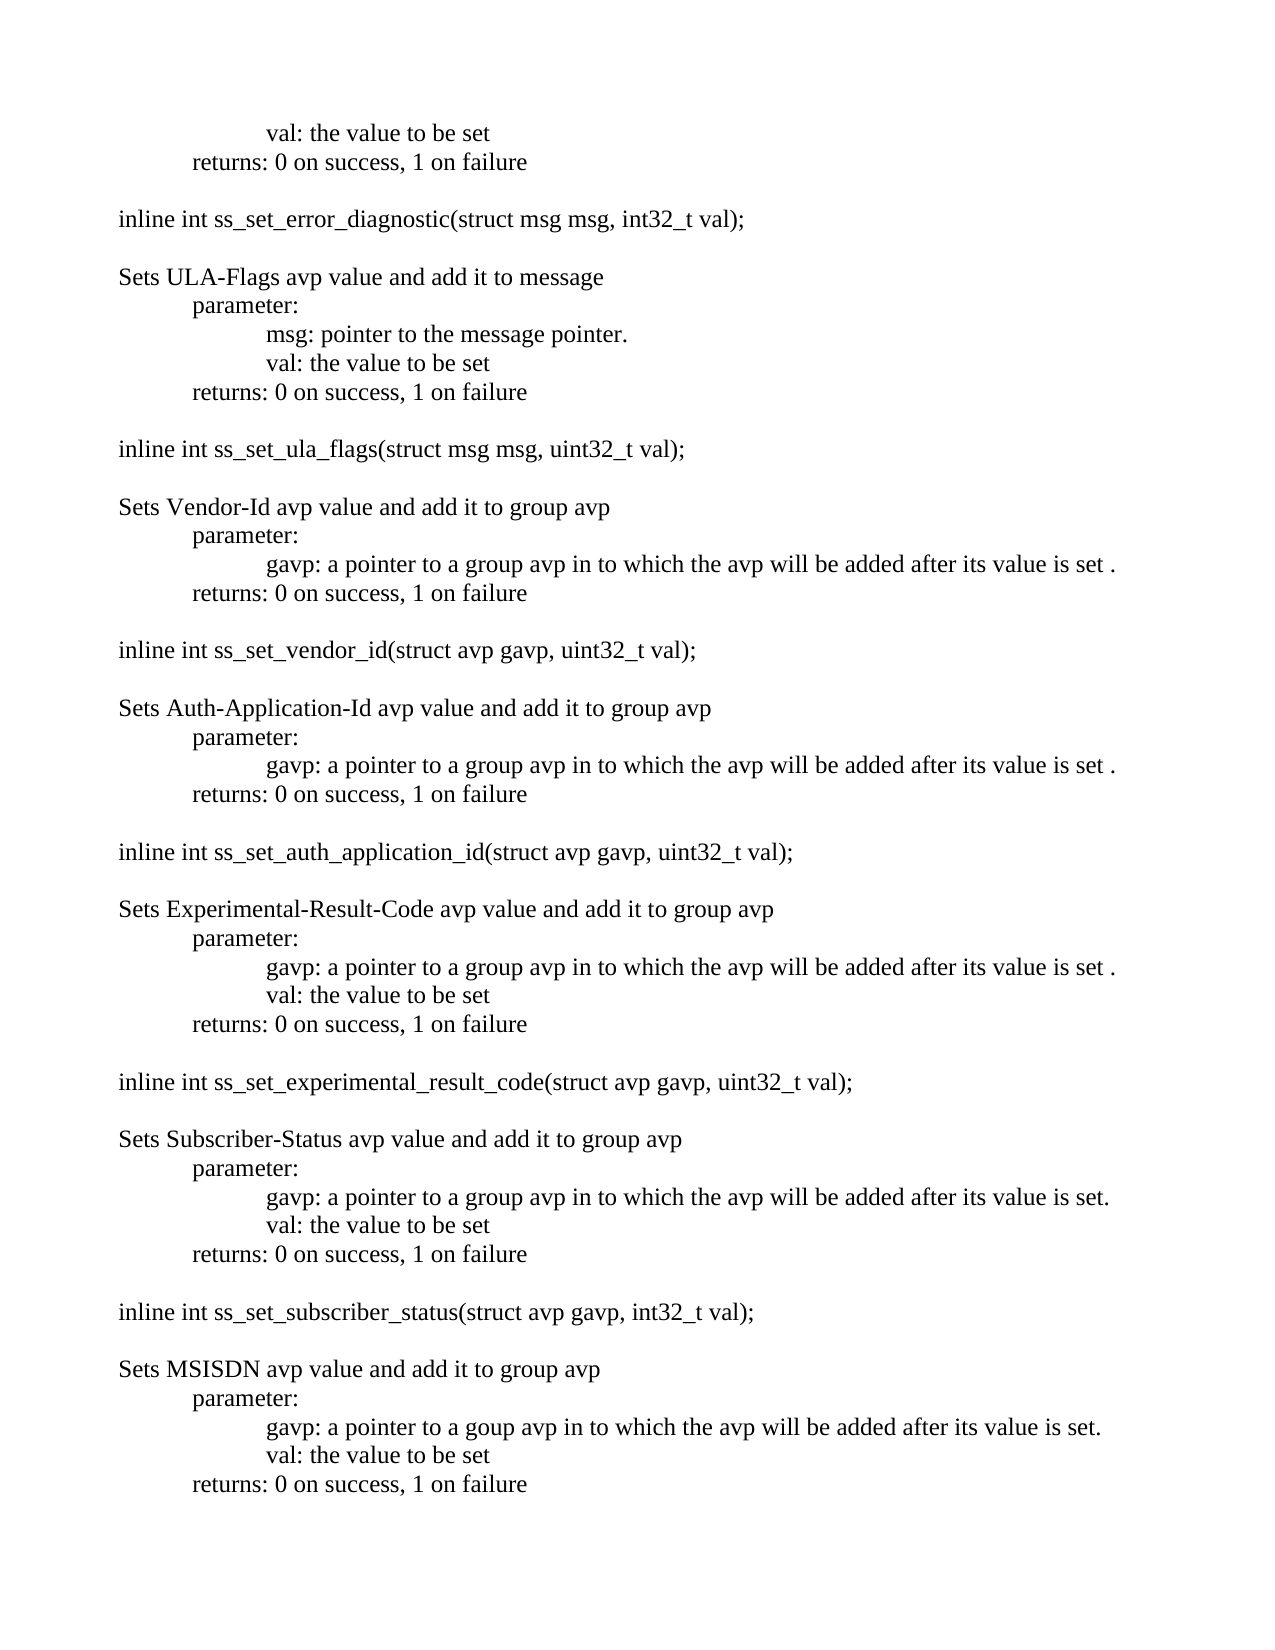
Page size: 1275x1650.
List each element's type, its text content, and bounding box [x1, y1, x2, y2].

text inline int ss_set_experimental_result_code(struct avp gavp, uint32_t val); [118, 1067, 1157, 1096]
text val: the value to be set [118, 1441, 1157, 1469]
text inline int ss_set_auth_application_id(struct avp gavp, uint32_t val); [118, 837, 1157, 866]
text val: the value to be set [118, 348, 1157, 377]
text val: the value to be set [118, 118, 1157, 147]
text parameter: [118, 722, 1157, 751]
text returns: 0 on success, 1 on failure [118, 779, 1157, 808]
text returns: 0 on success, 1 on failure [118, 1469, 1157, 1498]
text val: the value to be set [118, 1211, 1157, 1239]
text Sets Subscriber-Status avp value and add it to group avp [118, 1124, 1157, 1153]
text Sets ULA-Flags avp value and add it to message [118, 262, 1157, 291]
text returns: 0 on success, 1 on failure [118, 377, 1157, 406]
text returns: 0 on success, 1 on failure [118, 1239, 1157, 1268]
text Sets MSISDN avp value and add it to group avp [118, 1354, 1157, 1383]
text parameter: [118, 521, 1157, 549]
text returns: 0 on success, 1 on failure [118, 147, 1157, 176]
text Sets Auth-Application-Id avp value and add it to group avp [118, 693, 1157, 722]
text inline int ss_set_ula_flags(struct msg msg, uint32_t val); [118, 434, 1157, 463]
text Sets Vendor-Id avp value and add it to group avp [118, 492, 1157, 521]
text Sets Experimental-Result-Code avp value and add it to group avp [118, 894, 1157, 923]
text returns: 0 on success, 1 on failure [118, 578, 1157, 607]
text gavp: a pointer to a group avp in to which the avp will be added after its value is set. [118, 1182, 1157, 1211]
text parameter: [118, 923, 1157, 952]
text inline int ss_set_subscriber_status(struct avp gavp, int32_t val); [118, 1297, 1157, 1326]
text parameter: [118, 1153, 1157, 1182]
text inline int ss_set_error_diagnostic(struct msg msg, int32_t val); [118, 204, 1157, 233]
text gavp: a pointer to a goup avp in to which the avp will be added after its value is set. [118, 1412, 1157, 1441]
text gavp: a pointer to a group avp in to which the avp will be added after its value is set . [118, 952, 1157, 981]
text msg: pointer to the message pointer. [118, 319, 1157, 348]
text val: the value to be set [118, 981, 1157, 1009]
text returns: 0 on success, 1 on failure [118, 1009, 1157, 1038]
text parameter: [118, 1383, 1157, 1412]
text gavp: a pointer to a group avp in to which the avp will be added after its value is set . [118, 751, 1157, 779]
text parameter: [118, 291, 1157, 319]
text inline int ss_set_vendor_id(struct avp gavp, uint32_t val); [118, 636, 1157, 664]
text gavp: a pointer to a group avp in to which the avp will be added after its value is set . [118, 549, 1157, 578]
